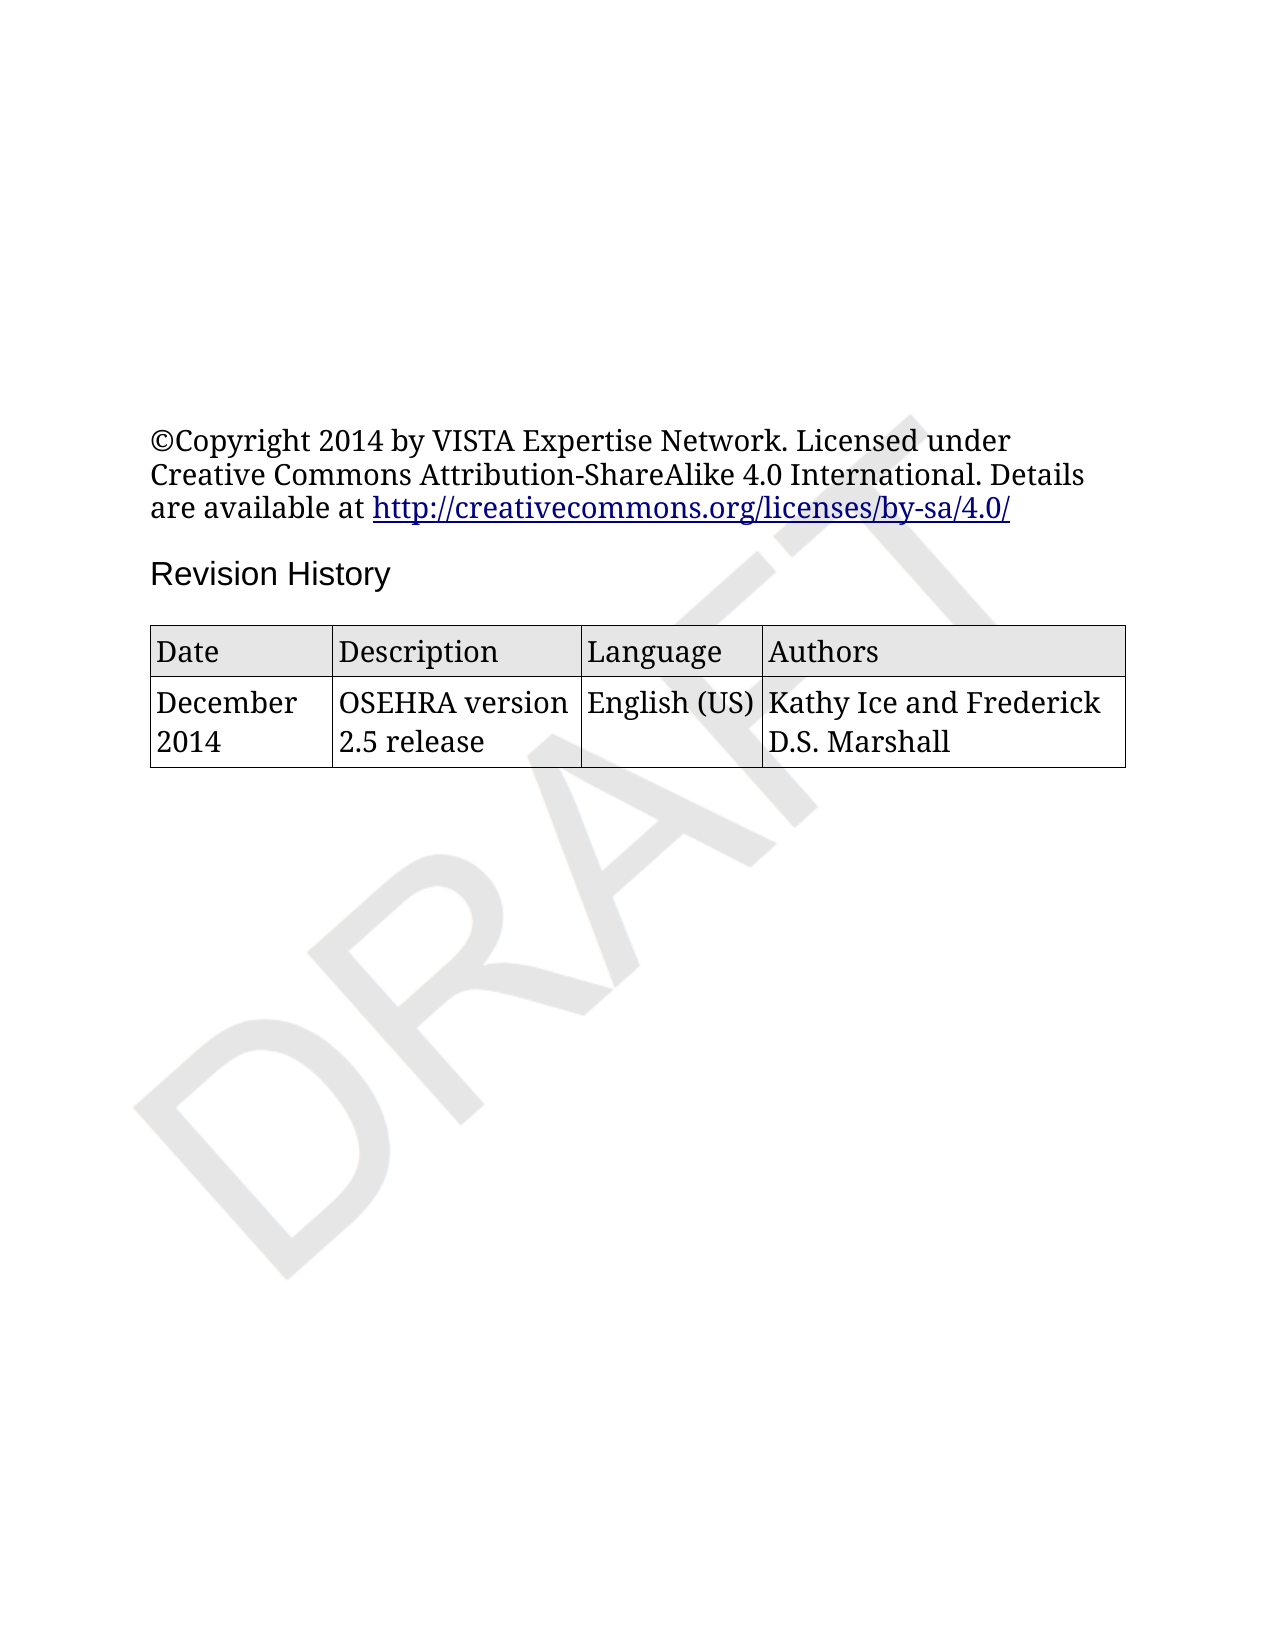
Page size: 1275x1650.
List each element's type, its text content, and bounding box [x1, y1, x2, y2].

table_cell OSEHRA version 2.5 release [333, 677, 581, 767]
text ©Copyright 2014 by VISTA Expertise Network. Licensed under Creative Commons Attribution-ShareAlike 4.0 International. Details are available at http://creativecommons.org/licenses/by-sa/4.0/ [150, 425, 1125, 525]
picture [237, 525, 1038, 558]
table_cell English (US) [582, 677, 762, 767]
table_cell December 2014 [151, 677, 332, 767]
table_cell Kathy Ice and Frederick D.S. Marshall [763, 677, 1125, 767]
table_header Date [151, 626, 332, 676]
table_header Language [582, 626, 762, 676]
table_header Authors [763, 626, 1125, 676]
picture [237, 592, 1038, 625]
text Revision History [150, 558, 1125, 592]
picture [237, 768, 1038, 1225]
table_header Description [333, 626, 581, 676]
